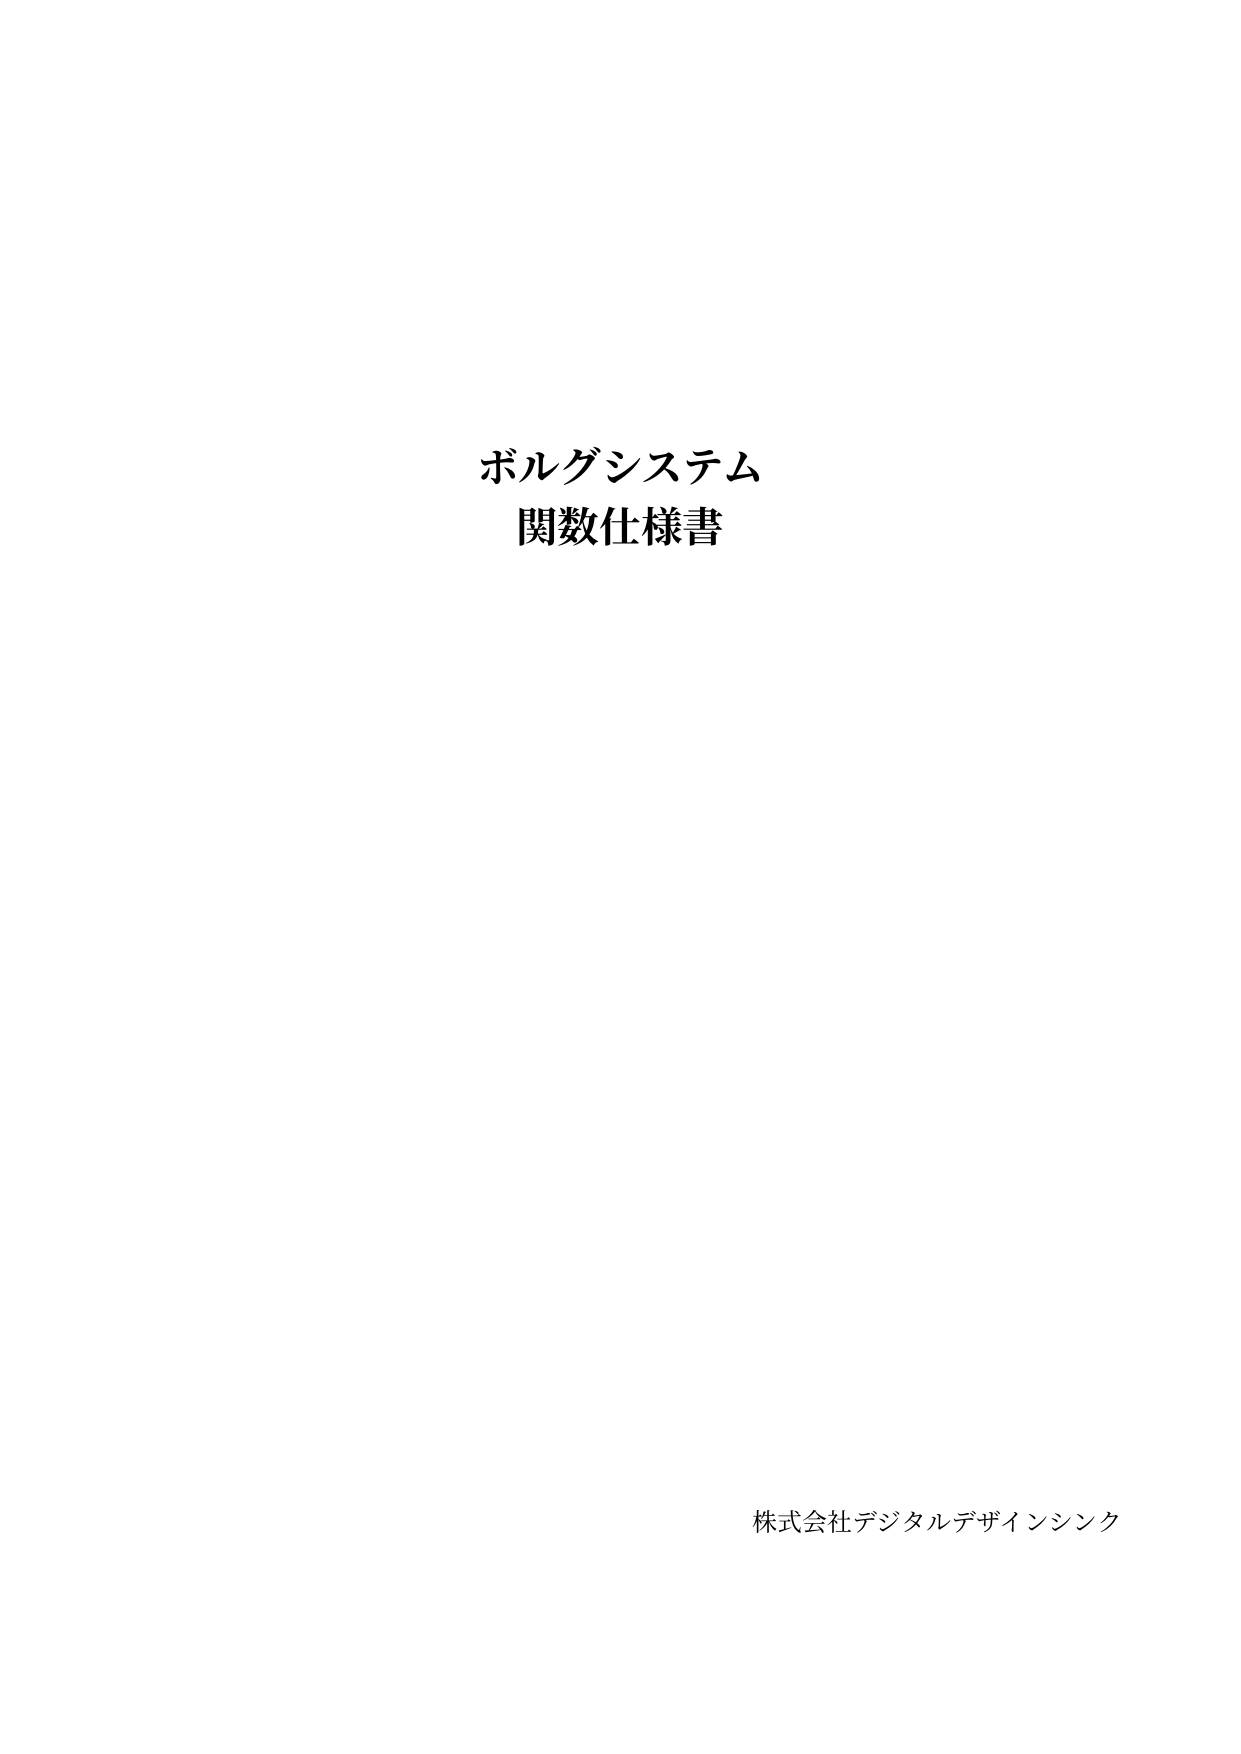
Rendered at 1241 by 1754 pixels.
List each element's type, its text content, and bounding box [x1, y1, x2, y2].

text 株式会社デジタルデザインシンク [118, 1503, 1122, 1539]
text 関数仕様書 [118, 494, 1122, 554]
text ボルグシステム [118, 434, 1122, 494]
